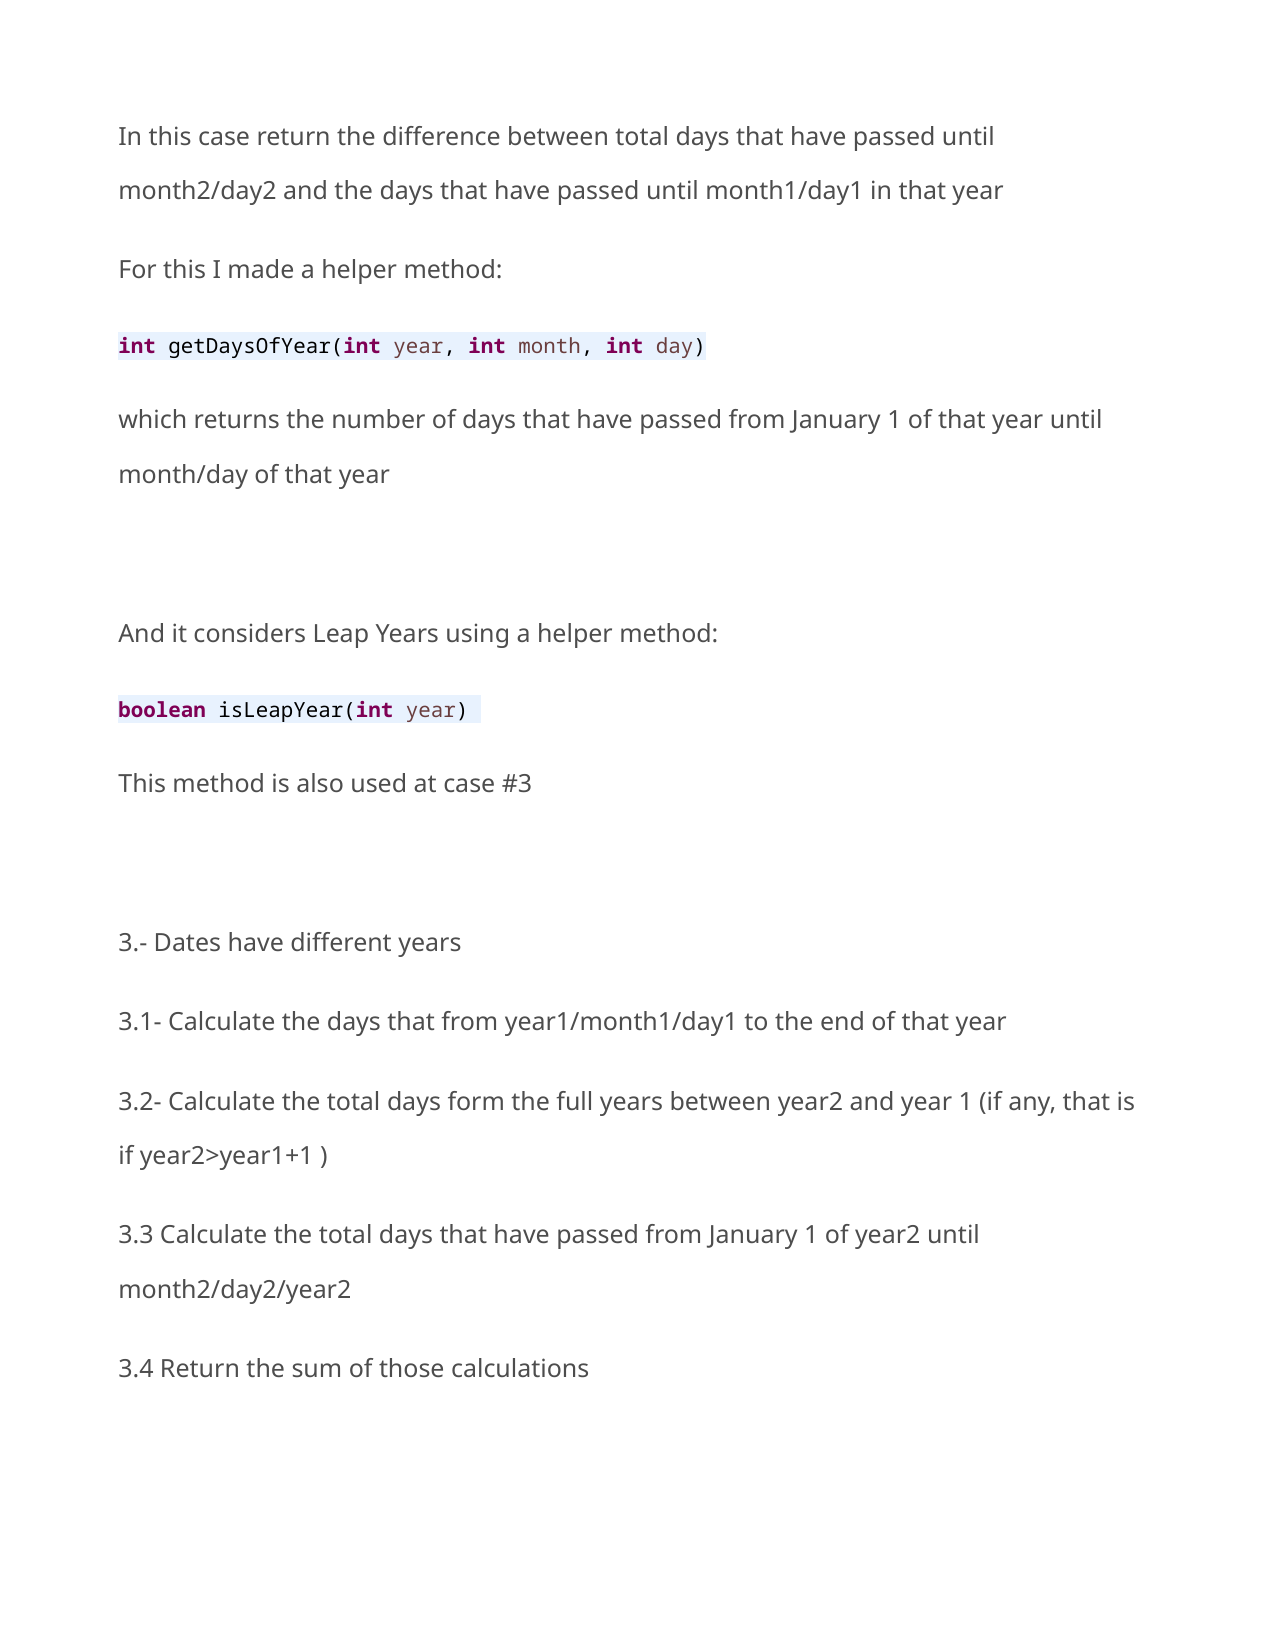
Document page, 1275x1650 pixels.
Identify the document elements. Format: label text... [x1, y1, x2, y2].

text 3.2- Calculate the total days form the full years between year2 and year 1 (if any, that is if year2>year1+1 ) [118, 1083, 1157, 1172]
text 3.3 Calculate the total days that have passed from January 1 of year2 until month2/day2/year2 [118, 1217, 1157, 1306]
text int getDaysOfYear(int year, int month, int day) [118, 332, 1157, 360]
text This method is also used at case #3 [118, 765, 1157, 799]
text In this case return the difference between total days that have passed until month2/day2 and the days that have passed until month1/day1 in that year [118, 118, 1157, 207]
text And it considers Leap Years using a helper method: [118, 615, 1157, 649]
text 3.4 Return the sum of those calculations [118, 1351, 1157, 1385]
text For this I made a helper method: [118, 252, 1157, 286]
text boolean isLeapYear(int year) [118, 695, 1157, 723]
text which returns the number of days that have passed from January 1 of that year until month/day of that year [118, 402, 1157, 491]
text 3.1- Calculate the days that from year1/month1/day1 to the end of that year [118, 1004, 1157, 1038]
text 3.- Dates have different years [118, 924, 1157, 958]
